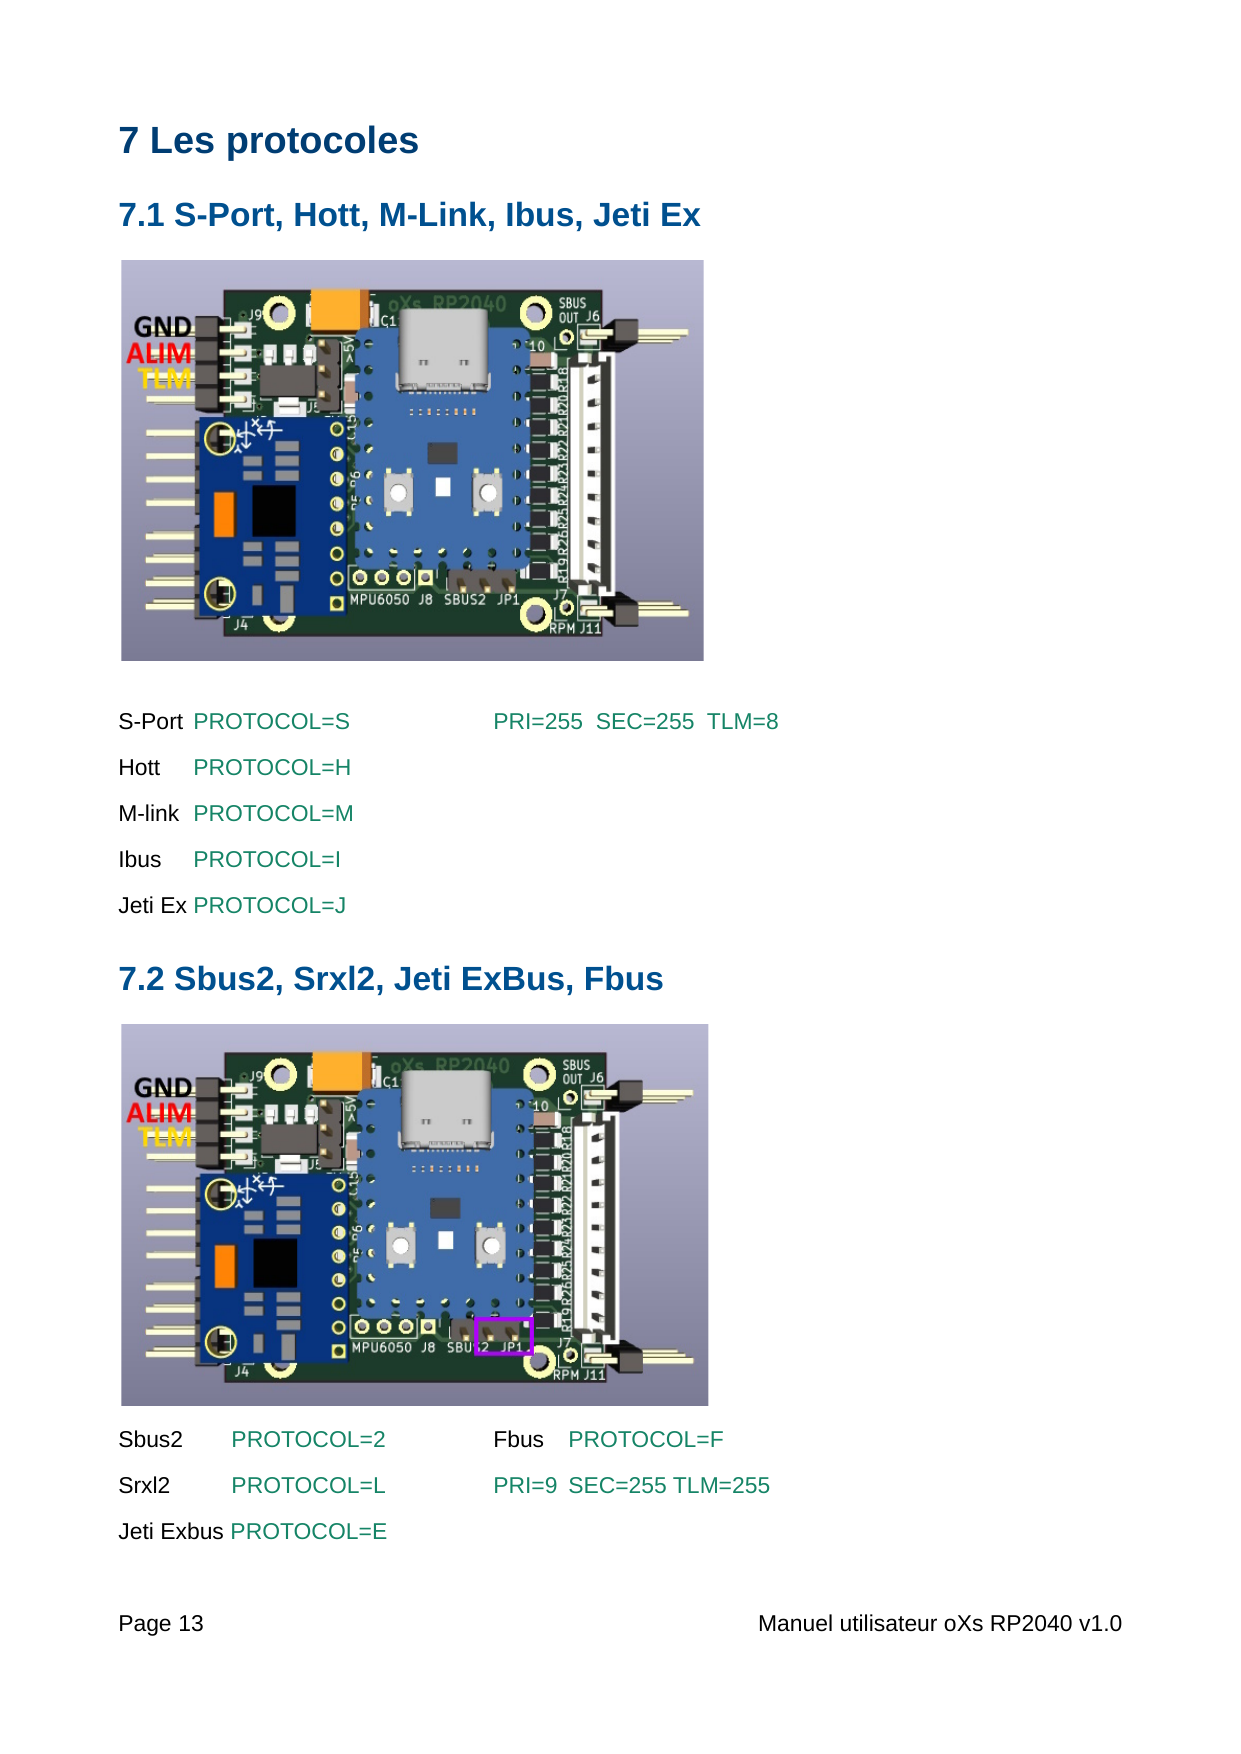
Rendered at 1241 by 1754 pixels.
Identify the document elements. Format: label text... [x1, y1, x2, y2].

text Sbus2 PROTOCOL=2 Fbus PROTOCOL=F [118, 1426, 1164, 1452]
text M-link PROTOCOL=M [118, 800, 1164, 826]
subtitle 7.2 Sbus2, Srxl2, Jeti ExBus, Fbus [118, 959, 1164, 998]
subtitle 7.1 S-Port, Hott, M-Link, Ibus, Jeti Ex [118, 195, 1164, 234]
text Jeti Exbus PROTOCOL=E [118, 1518, 1164, 1544]
text Jeti Ex PROTOCOL=J [118, 892, 1164, 919]
text S-Port PROTOCOL=S PRI=255 SEC=255 TLM=8 [118, 708, 1164, 734]
text Hott PROTOCOL=H [118, 754, 1164, 780]
picture [121, 260, 704, 661]
picture [121, 1024, 709, 1406]
text Srxl2 PROTOCOL=L PRI=9 SEC=255 TLM=255 [118, 1472, 1164, 1498]
text Ibus PROTOCOL=I [118, 846, 1164, 872]
subtitle 7 Les protocoles [118, 118, 1164, 162]
